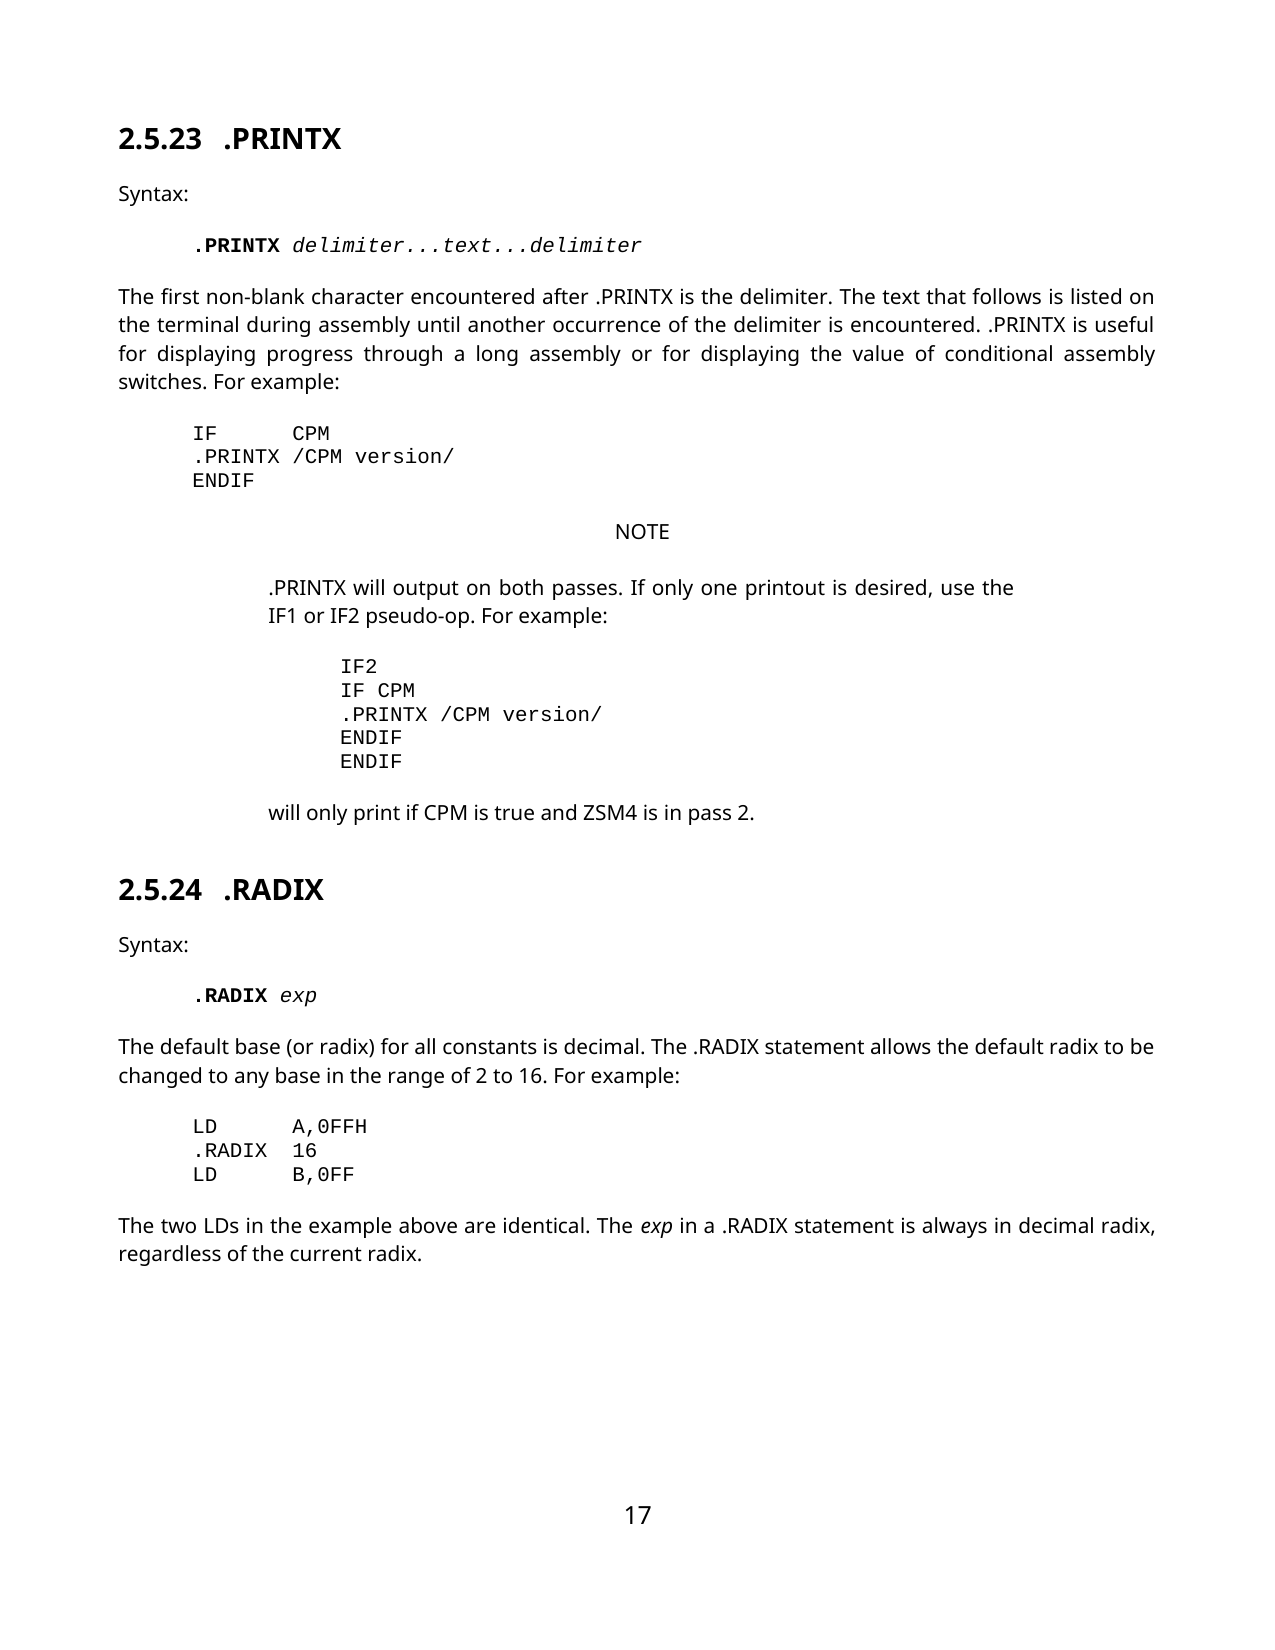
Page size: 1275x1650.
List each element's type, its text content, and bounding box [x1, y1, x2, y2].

text ENDIF [118, 751, 1157, 775]
text LD A,0FFH [118, 1116, 1157, 1140]
text .RADIX 16 [118, 1140, 1157, 1164]
text .PRINTX /CPM version/ [118, 446, 1157, 470]
text IF2 [118, 656, 1157, 680]
text will only print if CPM is true and ZSM4 is in pass 2. [268, 798, 1016, 827]
subtitle .RADIX [118, 869, 1157, 909]
text ENDIF [118, 470, 1157, 493]
text Syntax: [118, 179, 1157, 208]
text NOTE [268, 517, 1016, 546]
text The default base (or radix) for all constants is decimal. The .RADIX statement allows the default radix to be changed to any base in the range of 2 to 16. For example: [118, 1032, 1157, 1089]
text ENDIF [118, 727, 1157, 751]
subtitle .PRINTX [118, 118, 1157, 158]
text .PRINTX /CPM version/ [118, 704, 1157, 727]
text The first non-blank character encountered after .PRINTX is the delimiter. The text that follows is listed on the terminal during assembly until another occurrence of the delimiter is encountered. .PRINTX is useful for displaying progress through a long assembly or for displaying the value of conditional assembly switches. For example: [118, 282, 1157, 396]
text IF CPM [118, 423, 1157, 446]
text .PRINTX will output on both passes. If only one printout is desired, use the IF1 or IF2 pseudo-op. For example: [268, 573, 1016, 629]
text .PRINTX delimiter...text...delimiter [118, 234, 1157, 258]
text The two LDs in the example above are identical. The exp in a .RADIX statement is always in decimal radix, regardless of the current radix. [118, 1211, 1157, 1268]
text IF CPM [118, 680, 1157, 704]
text .RADIX exp [118, 985, 1157, 1009]
text LD B,0FF [118, 1164, 1157, 1187]
text Syntax: [118, 930, 1157, 958]
